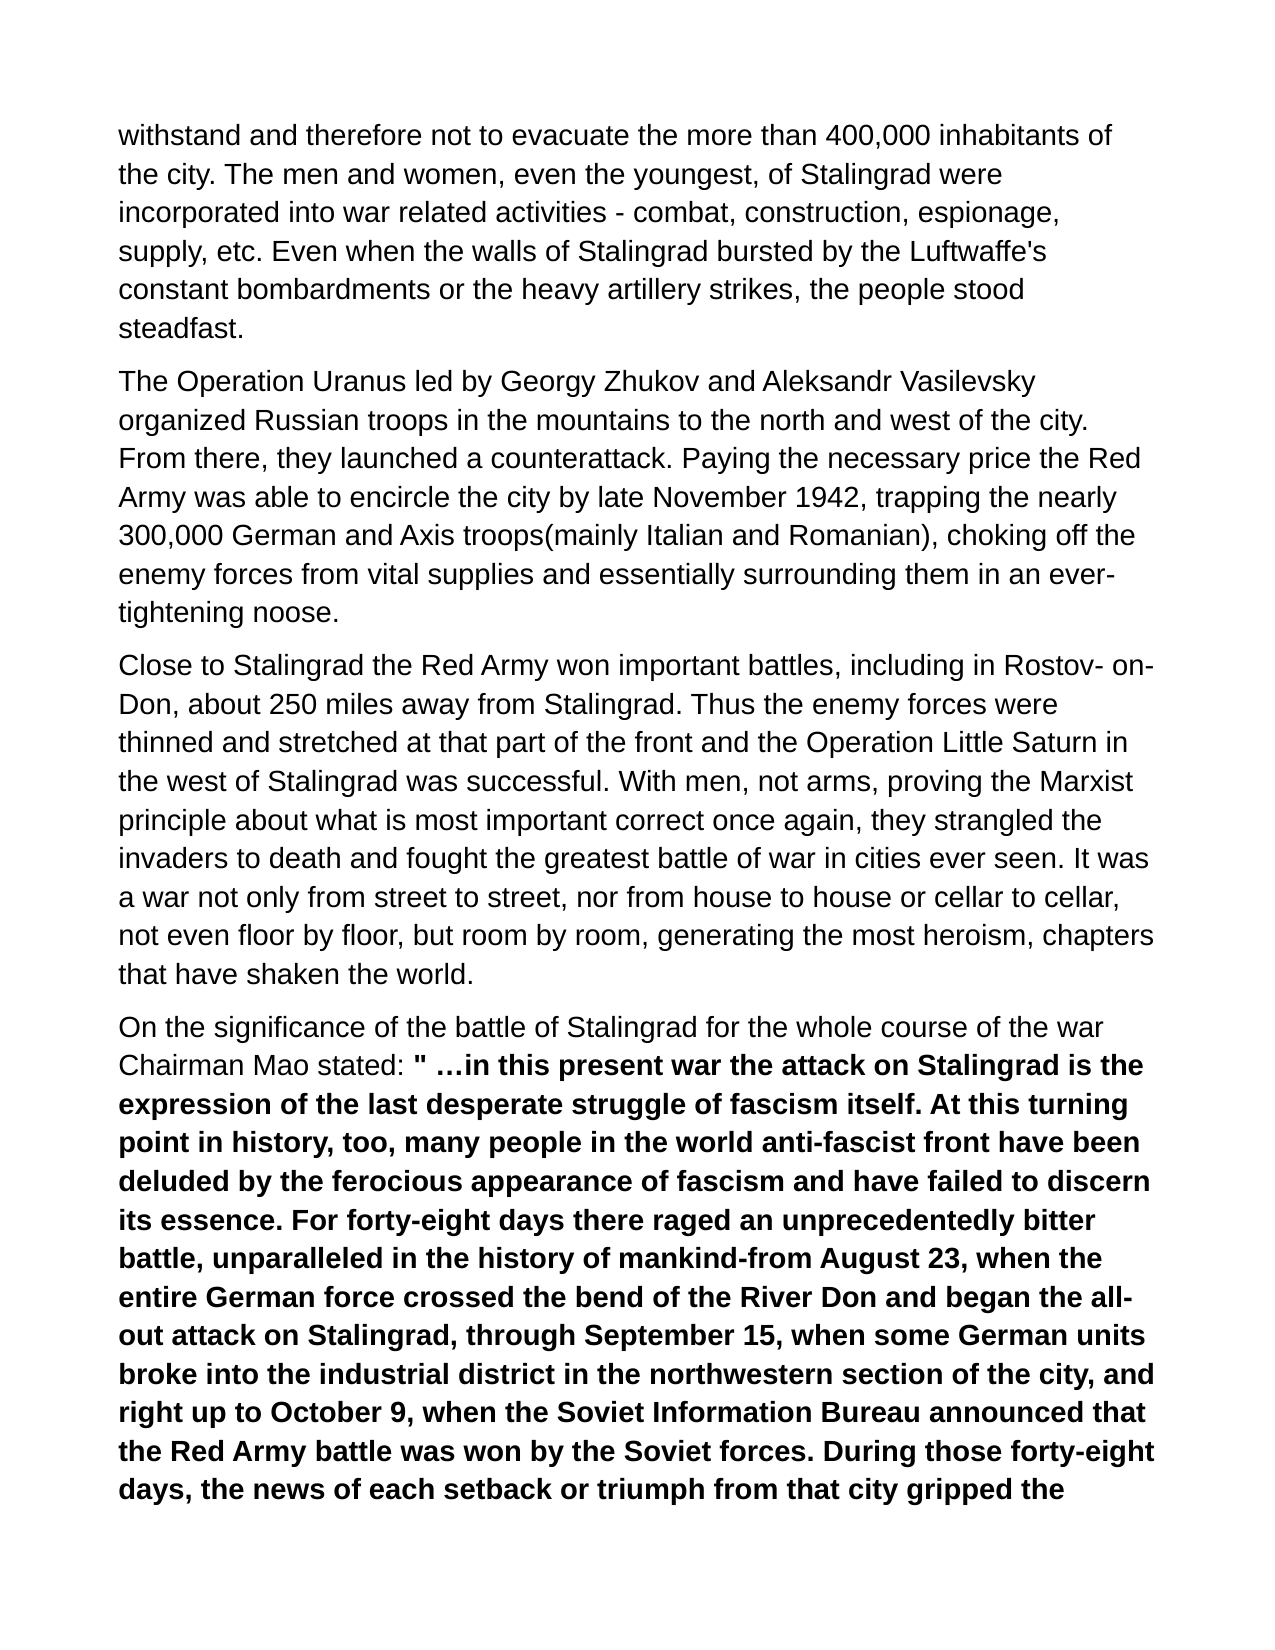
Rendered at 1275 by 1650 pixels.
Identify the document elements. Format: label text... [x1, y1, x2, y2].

text On the significance of the battle of Stalingrad for the whole course of the war Chairman Mao stated: " …in this present war the attack on Stalingrad is the expression of the last desperate struggle of fascism itself. At this turning point in history, too, many people in the world anti-fascist front have been deluded by the ferocious appearance of fascism and have failed to discern its essence. For forty-eight days there raged an unprecedentedly bitter battle, unparalleled in the history of mankind-from August 23, when the entire German force crossed the bend of the River Don and began the all-out attack on Stalingrad, through September 15, when some German units broke into the industrial district in the northwestern section of the city, and right up to October 9, when the Soviet Information Bureau announced that the Red Army battle was won by the Soviet forces. During those forty-eight days, the news of each setback or triumph from that city gripped the [118, 1010, 1157, 1506]
text The Operation Uranus led by Georgy Zhukov and Aleksandr Vasilevsky organized Russian troops in the mountains to the north and west of the city. From there, they launched a counterattack. Paying the necessary price the Red Army was able to encircle the city by late November 1942, trapping the nearly 300,000 German and Axis troops(mainly Italian and Romanian), choking off the enemy forces from vital supplies and essentially surrounding them in an ever- tightening noose. [118, 364, 1157, 629]
text Close to Stalingrad the Red Army won important battles, including in Rostov- on-Don, about 250 miles away from Stalingrad. Thus the enemy forces were thinned and stretched at that part of the front and the Operation Little Saturn in the west of Stalingrad was successful. With men, not arms, proving the Marxist principle about what is most important correct once again, they strangled the invaders to death and fought the greatest battle of war in cities ever seen. It was a war not only from street to street, nor from house to house or cellar to cellar, not even floor by floor, but room by room, generating the most heroism, chapters that have shaken the world. [118, 648, 1157, 990]
text withstand and therefore not to evacuate the more than 400,000 inhabitants of the city. The men and women, even the youngest, of Stalingrad were incorporated into war related activities - combat, construction, espionage, supply, etc. Even when the walls of Stalingrad bursted by the Luftwaffe's constant bombardments or the heavy artillery strikes, the people stood steadfast. [118, 118, 1157, 344]
